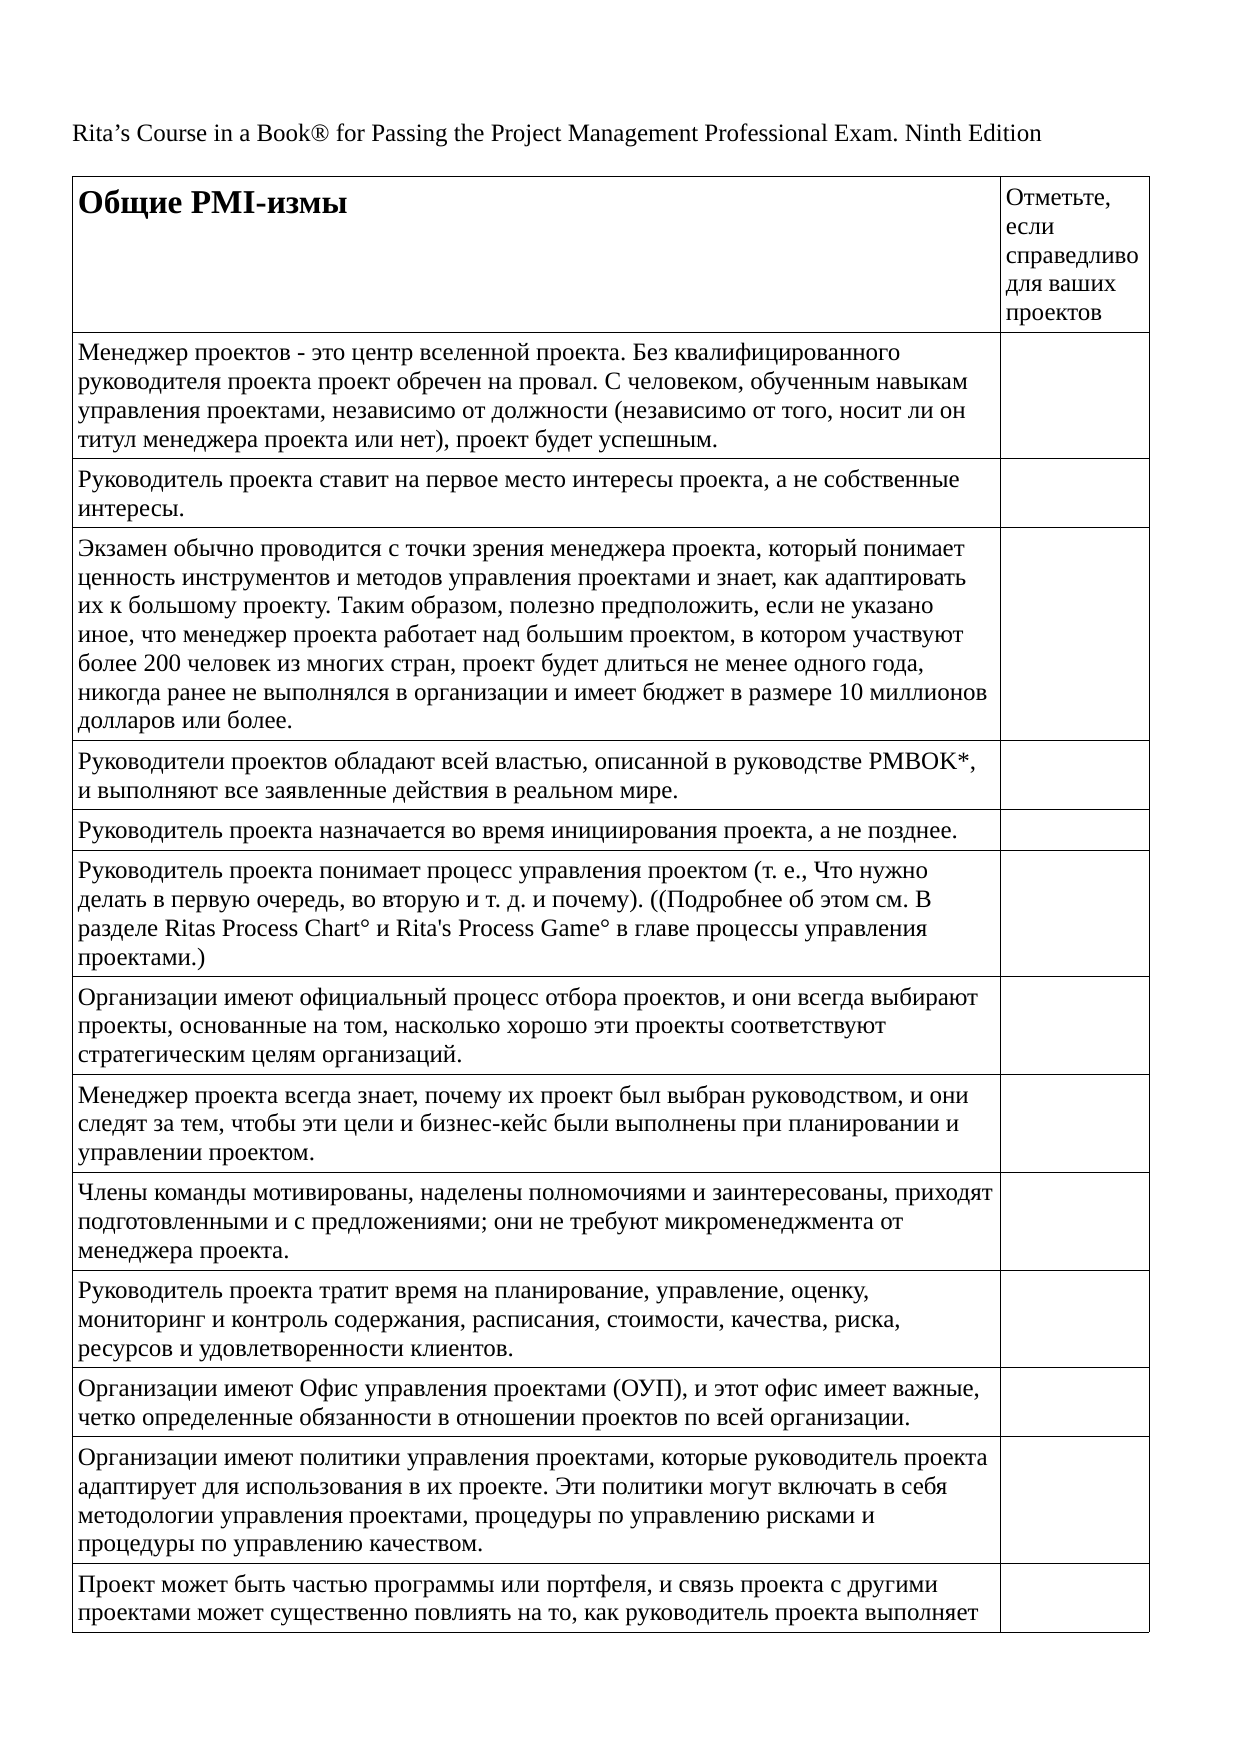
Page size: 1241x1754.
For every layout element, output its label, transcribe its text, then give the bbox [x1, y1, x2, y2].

table_cell Члены команды мотивированы, наделены полномочиями и заинтересованы, приходят подготовленными и с предложениями; они не требуют микроменеджмента от менеджера проекта. [73, 1173, 1000, 1269]
table_cell [1001, 1564, 1149, 1632]
table_cell Менеджер проекта всегда знает, почему их проект был выбран руководством, и они следят за тем, чтобы эти цели и бизнес-кейс были выполнены при планировании и управлении проектом. [73, 1075, 1000, 1172]
table_cell Руководитель проекта тратит время на планирование, управление, оценку, мониторинг и контроль содержания, расписания, стоимости, качества, риска, ресурсов и удовлетворенности клиентов. [73, 1271, 1000, 1367]
table_cell [1001, 810, 1149, 849]
table_cell [1001, 1173, 1149, 1269]
table_cell [1001, 1075, 1149, 1172]
table_cell Проект может быть частью программы или портфеля, и связь проекта с другими проектами может существенно повлиять на то, как руководитель проекта выполняет [73, 1564, 1000, 1632]
table_cell [1001, 851, 1149, 976]
table_cell [1001, 741, 1149, 809]
table_cell Менеджер проектов - это центр вселенной проекта. Без квалифицированного руководителя проекта проект обречен на провал. С человеком, обученным навыкам управления проектами, независимо от должности (независимо от того, носит ли он титул менеджера проекта или нет), проект будет успешным. [73, 333, 1000, 458]
table_header Общие PMI-измы [73, 177, 1000, 332]
table_cell [1001, 1437, 1149, 1563]
table_cell [1001, 977, 1149, 1074]
table_cell Организации имеют политики управления проектами, которые руководитель проекта адаптирует для использования в их проекте. Эти политики могут включать в себя методологии управления проектами, процедуры по управлению рисками и процедуры по управлению качеством. [73, 1437, 1000, 1563]
table_cell Руководитель проекта назначается во время инициирования проекта, а не позднее. [73, 810, 1000, 849]
table_cell Организации имеют Офис управления проектами (ОУП), и этот офис имеет важные, четко определенные обязанности в отношении проектов по всей организации. [73, 1368, 1000, 1436]
table_cell [1001, 1271, 1149, 1367]
table_cell Организации имеют официальный процесс отбора проектов, и они всегда выбирают проекты, основанные на том, насколько хорошо эти проекты соответствуют стратегическим целям организаций. [73, 977, 1000, 1074]
table_cell Экзамен обычно проводится с точки зрения менеджера проекта, который понимает ценность инструментов и методов управления проектами и знает, как адаптировать их к большому проекту. Таким образом, полезно предположить, если не указано иное, что менеджер проекта работает над большим проектом, в котором участвуют более 200 человек из многих стран, проект будет длиться не менее одного года, никогда ранее не выполнялся в организации и имеет бюджет в размере 10 миллионов долларов или более. [73, 528, 1000, 740]
table_cell Руководитель проекта ставит на первое место интересы проекта, а не собственные интересы. [73, 459, 1000, 527]
table_header Отметьте, если справедливо для ваших проектов [1001, 177, 1149, 332]
table_cell [1001, 459, 1149, 527]
table_cell Руководитель проекта понимает процесс управления проектом (т. е., Что нужно делать в первую очередь, во вторую и т. д. и почему). ((Подробнее об этом см. В разделе Ritas Process Chart° и Rita's Process Game° в главе процессы управления проектами.) [73, 851, 1000, 976]
table_cell [1001, 1368, 1149, 1436]
table_cell [1001, 528, 1149, 740]
table_cell [1001, 333, 1149, 458]
table_cell Руководители проектов обладают всей властью, описанной в руководстве PMBOK*, и выполняют все заявленные действия в реальном мире. [73, 741, 1000, 809]
